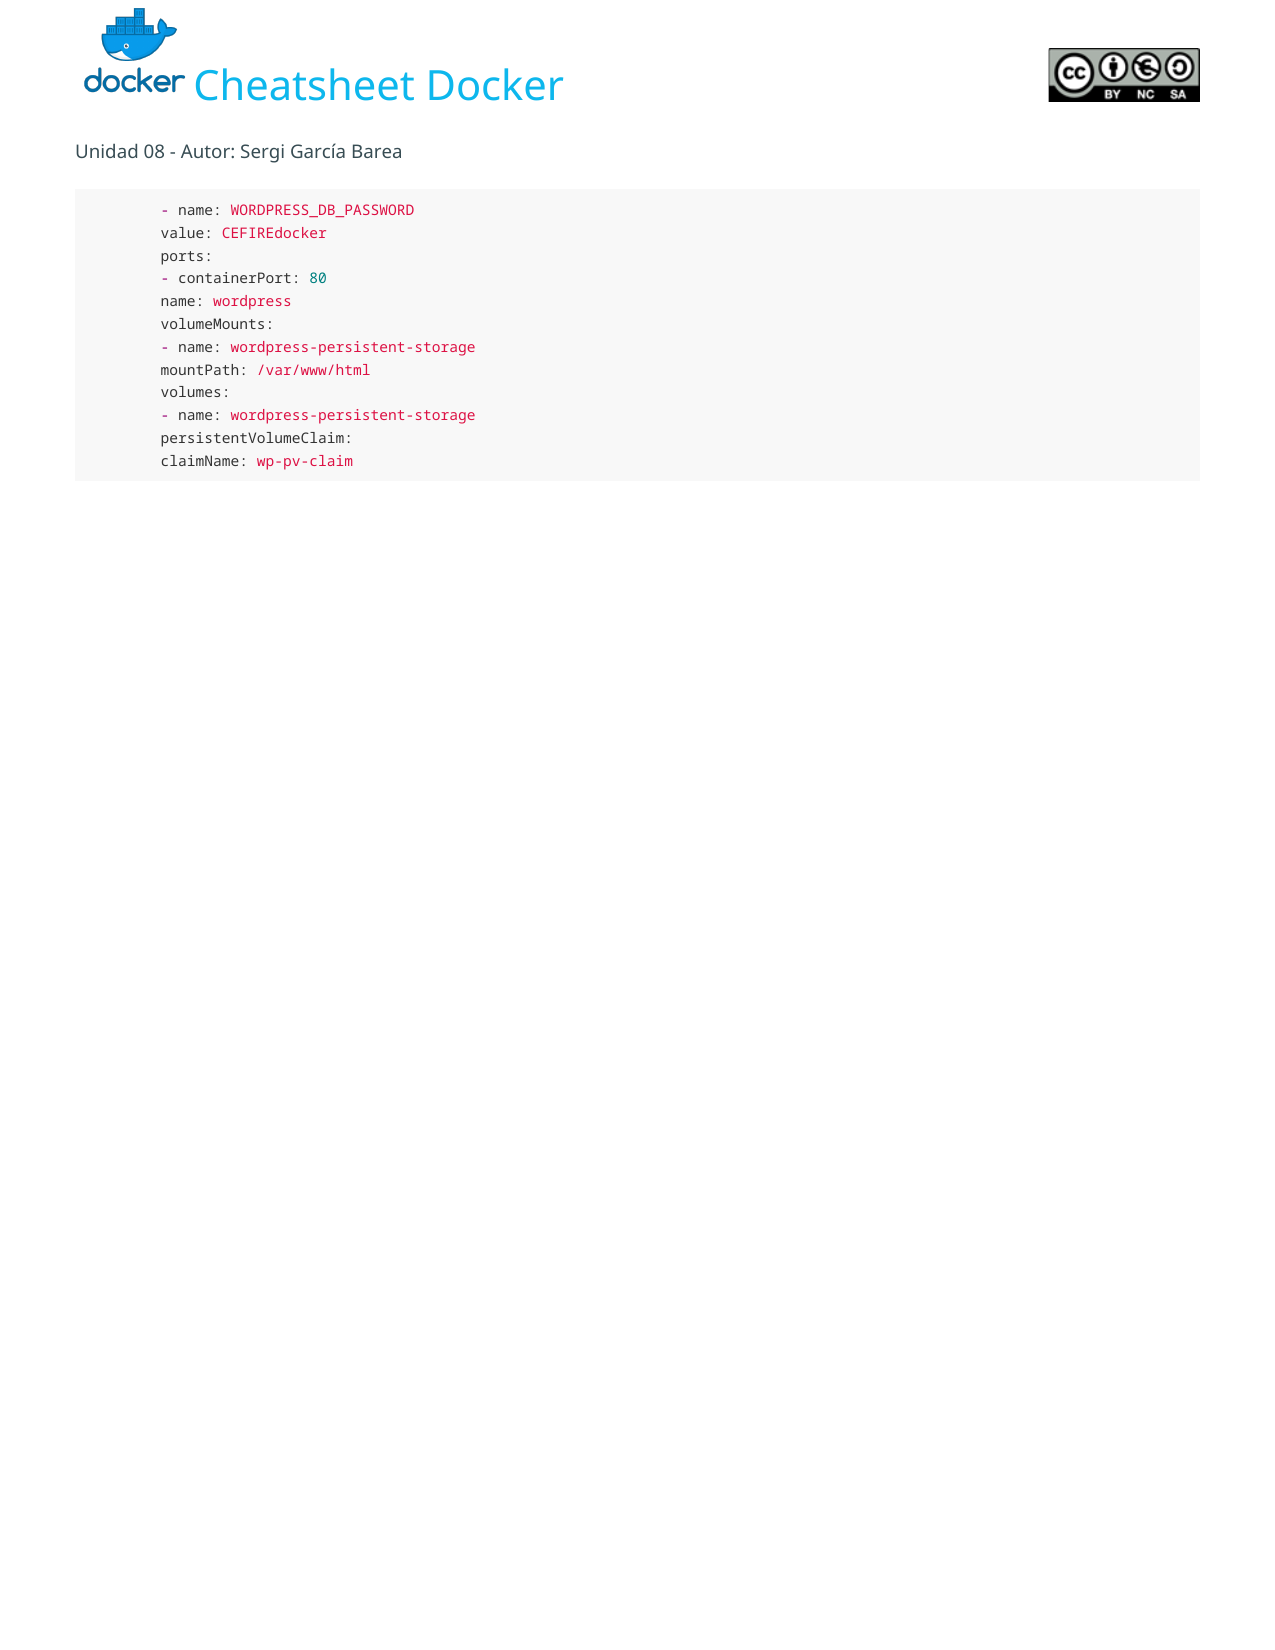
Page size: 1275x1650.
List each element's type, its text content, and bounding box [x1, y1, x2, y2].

picture [1048, 48, 1200, 102]
picture [75, 0, 193, 101]
table_header - name: WORDPRESS_DB_PASSWORD value: CEFIREdocker ports: - containerPort: 80 name: wordpress volumeMounts: - name: wordpress-persistent-storage mountPath: /var/www/html volumes: - name: wordpress-persistent-storage persistentVolumeClaim: claimName: wp-pv-claim [75, 189, 1200, 481]
